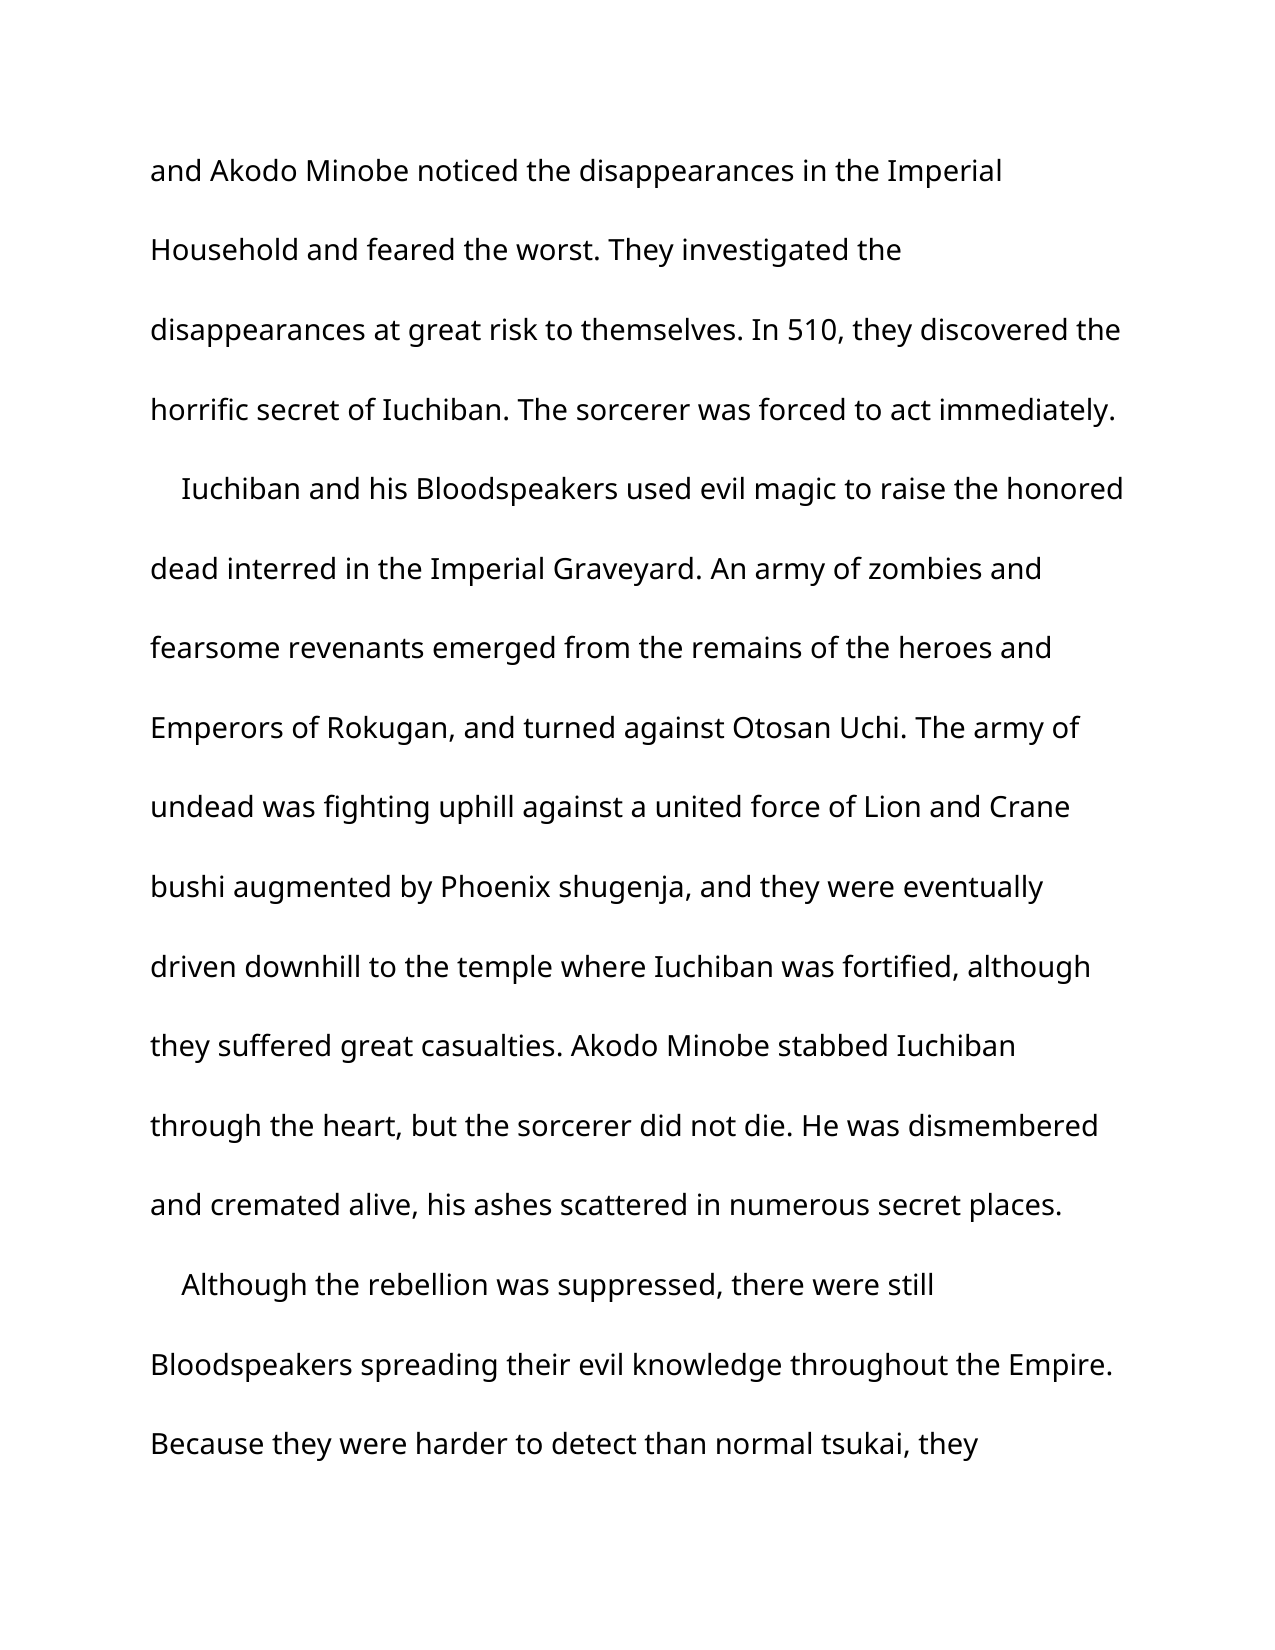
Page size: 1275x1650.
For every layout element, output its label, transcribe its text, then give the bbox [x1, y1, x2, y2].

text Although the rebellion was suppressed, there were still Bloodspeakers spreading their evil knowledge throughout the Empire. Because they were harder to detect than normal tsukai, they [150, 1264, 1125, 1463]
text and Akodo Minobe noticed the disappearances in the Imperial Household and feared the worst. They investigated the disappearances at great risk to themselves. In 510, they discovered the horrific secret of Iuchiban. The sorcerer was forced to act immediately. [150, 150, 1125, 428]
text Iuchiban and his Bloodspeakers used evil magic to raise the honored dead interred in the Imperial Graveyard. An army of zombies and fearsome revenants emerged from the remains of the heroes and Emperors of Rokugan, and turned against Otosan Uchi. The army of undead was fighting uphill against a united force of Lion and Crane bushi augmented by Phoenix shugenja, and they were eventually driven downhill to the temple where Iuchiban was fortified, although they suffered great casualties. Akodo Minobe stabbed Iuchiban through the heart, but the sorcerer did not die. He was dismembered and cremated alive, his ashes scattered in numerous secret places. [150, 468, 1125, 1224]
